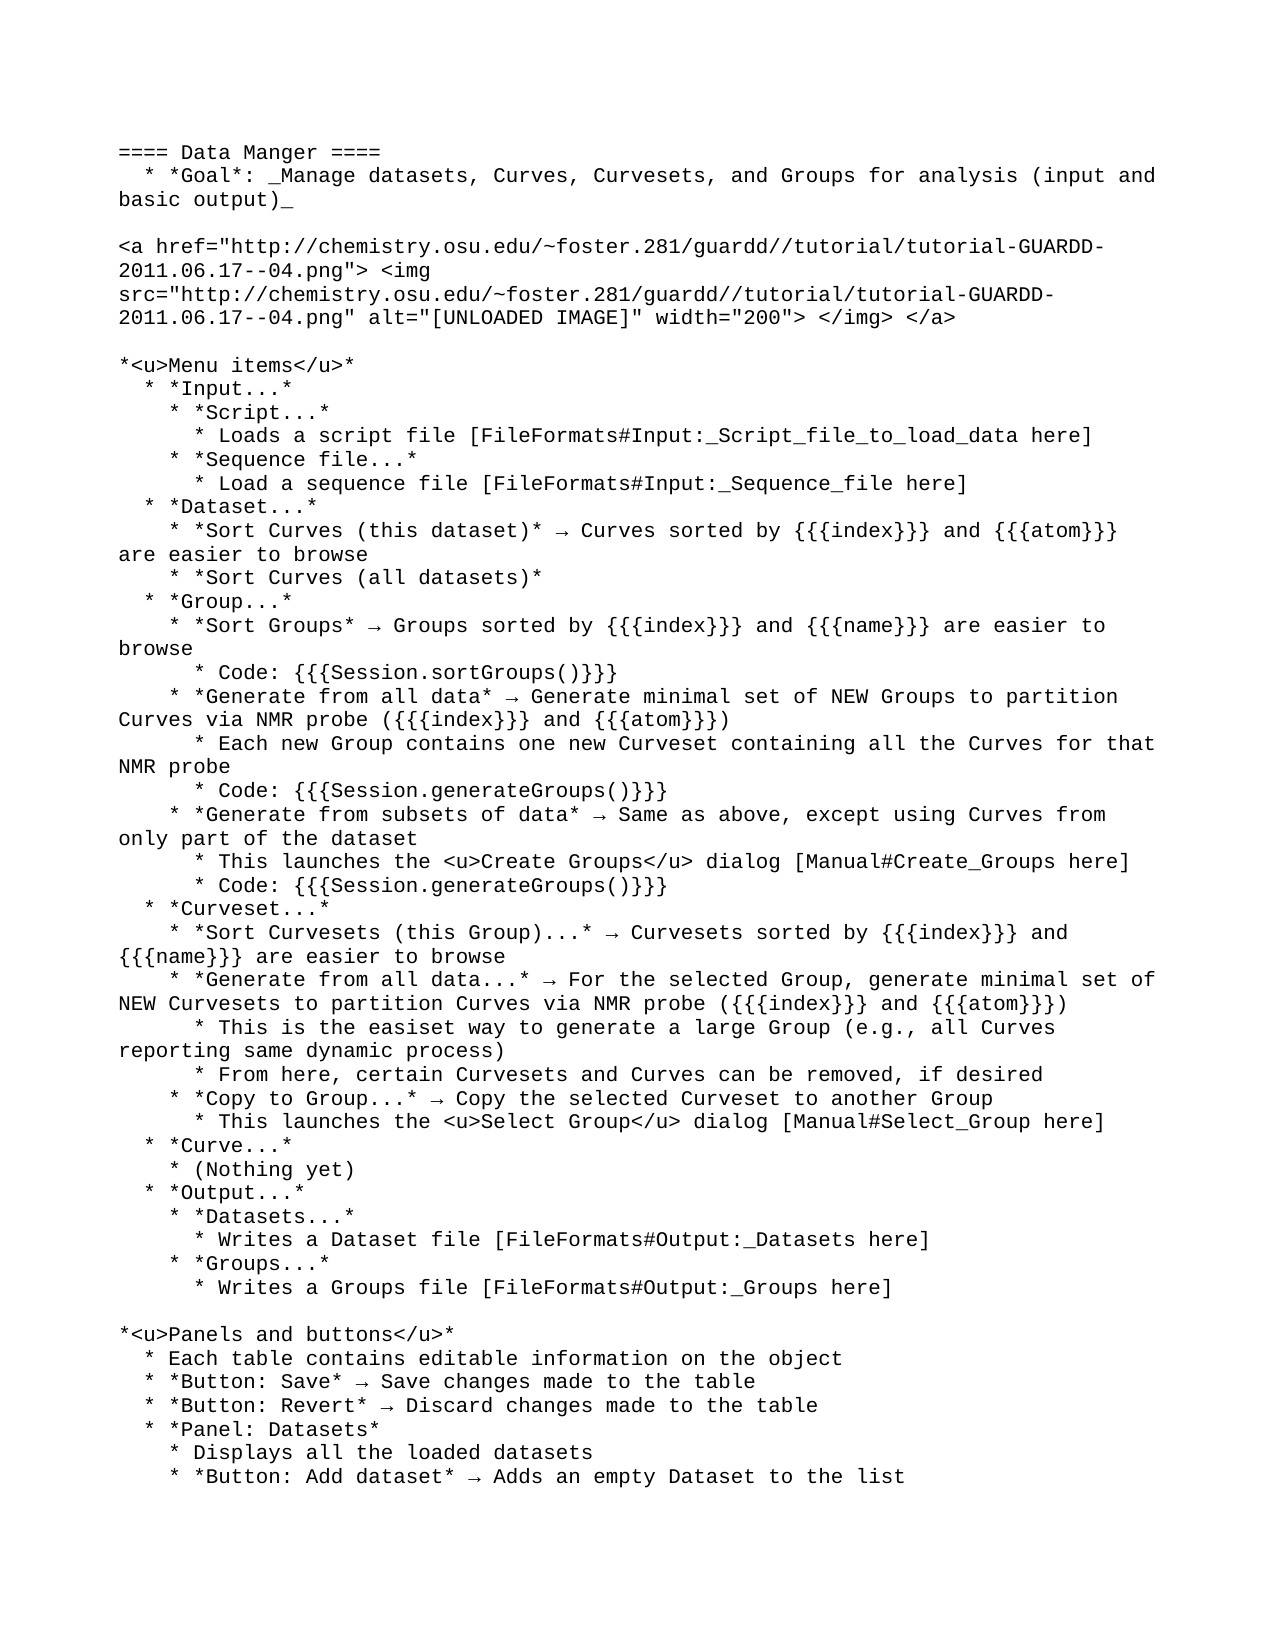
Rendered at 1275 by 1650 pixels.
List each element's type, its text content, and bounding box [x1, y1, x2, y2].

text * *Datasets...* [118, 1206, 1157, 1229]
text * *Button: Save* → Save changes made to the table [118, 1371, 1157, 1395]
text <a href="http://chemistry.osu.edu/~foster.281/guardd//tutorial/tutorial-GUARDD-2011.06.17--04.png"> <img src="http://chemistry.osu.edu/~foster.281/guardd//tutorial/tutorial-GUARDD-2011.06.17--04.png" alt="[UNLOADED IMAGE]" width="200"> </img> </a> [118, 236, 1157, 331]
text * *Generate from all data* → Generate minimal set of NEW Groups to partition Curves via NMR probe ({{{index}}} and {{{atom}}}) [118, 686, 1157, 733]
text * *Sequence file...* [118, 449, 1157, 473]
text * Code: {{{Session.generateGroups()}}} [118, 875, 1157, 898]
text * Load a sequence file [FileFormats#Input:_Sequence_file here] [118, 473, 1157, 496]
text * Displays all the loaded datasets [118, 1442, 1157, 1466]
text * *Button: Add dataset* → Adds an empty Dataset to the list [118, 1466, 1157, 1489]
text * This launches the <u>Create Groups</u> dialog [Manual#Create_Groups here] [118, 851, 1157, 875]
text * *Sort Groups* → Groups sorted by {{{index}}} and {{{name}}} are easier to browse [118, 615, 1157, 662]
text * *Output...* [118, 1182, 1157, 1206]
text * *Script...* [118, 402, 1157, 426]
text *<u>Menu items</u>* [118, 354, 1157, 378]
text *<u>Panels and buttons</u>* [118, 1324, 1157, 1348]
text * *Generate from subsets of data* → Same as above, except using Curves from only part of the dataset [118, 804, 1157, 851]
text * *Generate from all data...* → For the selected Group, generate minimal set of NEW Curvesets to partition Curves via NMR probe ({{{index}}} and {{{atom}}}) [118, 969, 1157, 1017]
text * Loads a script file [FileFormats#Input:_Script_file_to_load_data here] [118, 426, 1157, 449]
text * *Curveset...* [118, 898, 1157, 922]
text * This is the easiset way to generate a large Group (e.g., all Curves reporting same dynamic process) [118, 1017, 1157, 1064]
text * Each new Group contains one new Curveset containing all the Curves for that NMR probe [118, 733, 1157, 780]
text * *Goal*: _Manage datasets, Curves, Curvesets, and Groups for analysis (input and basic output)_ [118, 165, 1157, 213]
text * Writes a Groups file [FileFormats#Output:_Groups here] [118, 1277, 1157, 1300]
text * *Curve...* [118, 1135, 1157, 1158]
text * *Copy to Group...* → Copy the selected Curveset to another Group [118, 1088, 1157, 1111]
text * Code: {{{Session.sortGroups()}}} [118, 662, 1157, 686]
text * Writes a Dataset file [FileFormats#Output:_Datasets here] [118, 1229, 1157, 1253]
text ==== Data Manger ==== [118, 142, 1157, 165]
text * *Input...* [118, 378, 1157, 402]
text * *Sort Curves (this dataset)* → Curves sorted by {{{index}}} and {{{atom}}} are easier to browse [118, 520, 1157, 567]
text * *Sort Curves (all datasets)* [118, 567, 1157, 591]
text * From here, certain Curvesets and Curves can be removed, if desired [118, 1064, 1157, 1088]
text * *Dataset...* [118, 496, 1157, 520]
text * *Button: Revert* → Discard changes made to the table [118, 1395, 1157, 1419]
text * This launches the <u>Select Group</u> dialog [Manual#Select_Group here] [118, 1111, 1157, 1135]
text * *Sort Curvesets (this Group)...* → Curvesets sorted by {{{index}}} and {{{name}}} are easier to browse [118, 922, 1157, 969]
text * *Groups...* [118, 1253, 1157, 1277]
text * Code: {{{Session.generateGroups()}}} [118, 780, 1157, 804]
text * *Panel: Datasets* [118, 1419, 1157, 1442]
text * (Nothing yet) [118, 1158, 1157, 1182]
text * Each table contains editable information on the object [118, 1348, 1157, 1371]
text * *Group...* [118, 591, 1157, 615]
